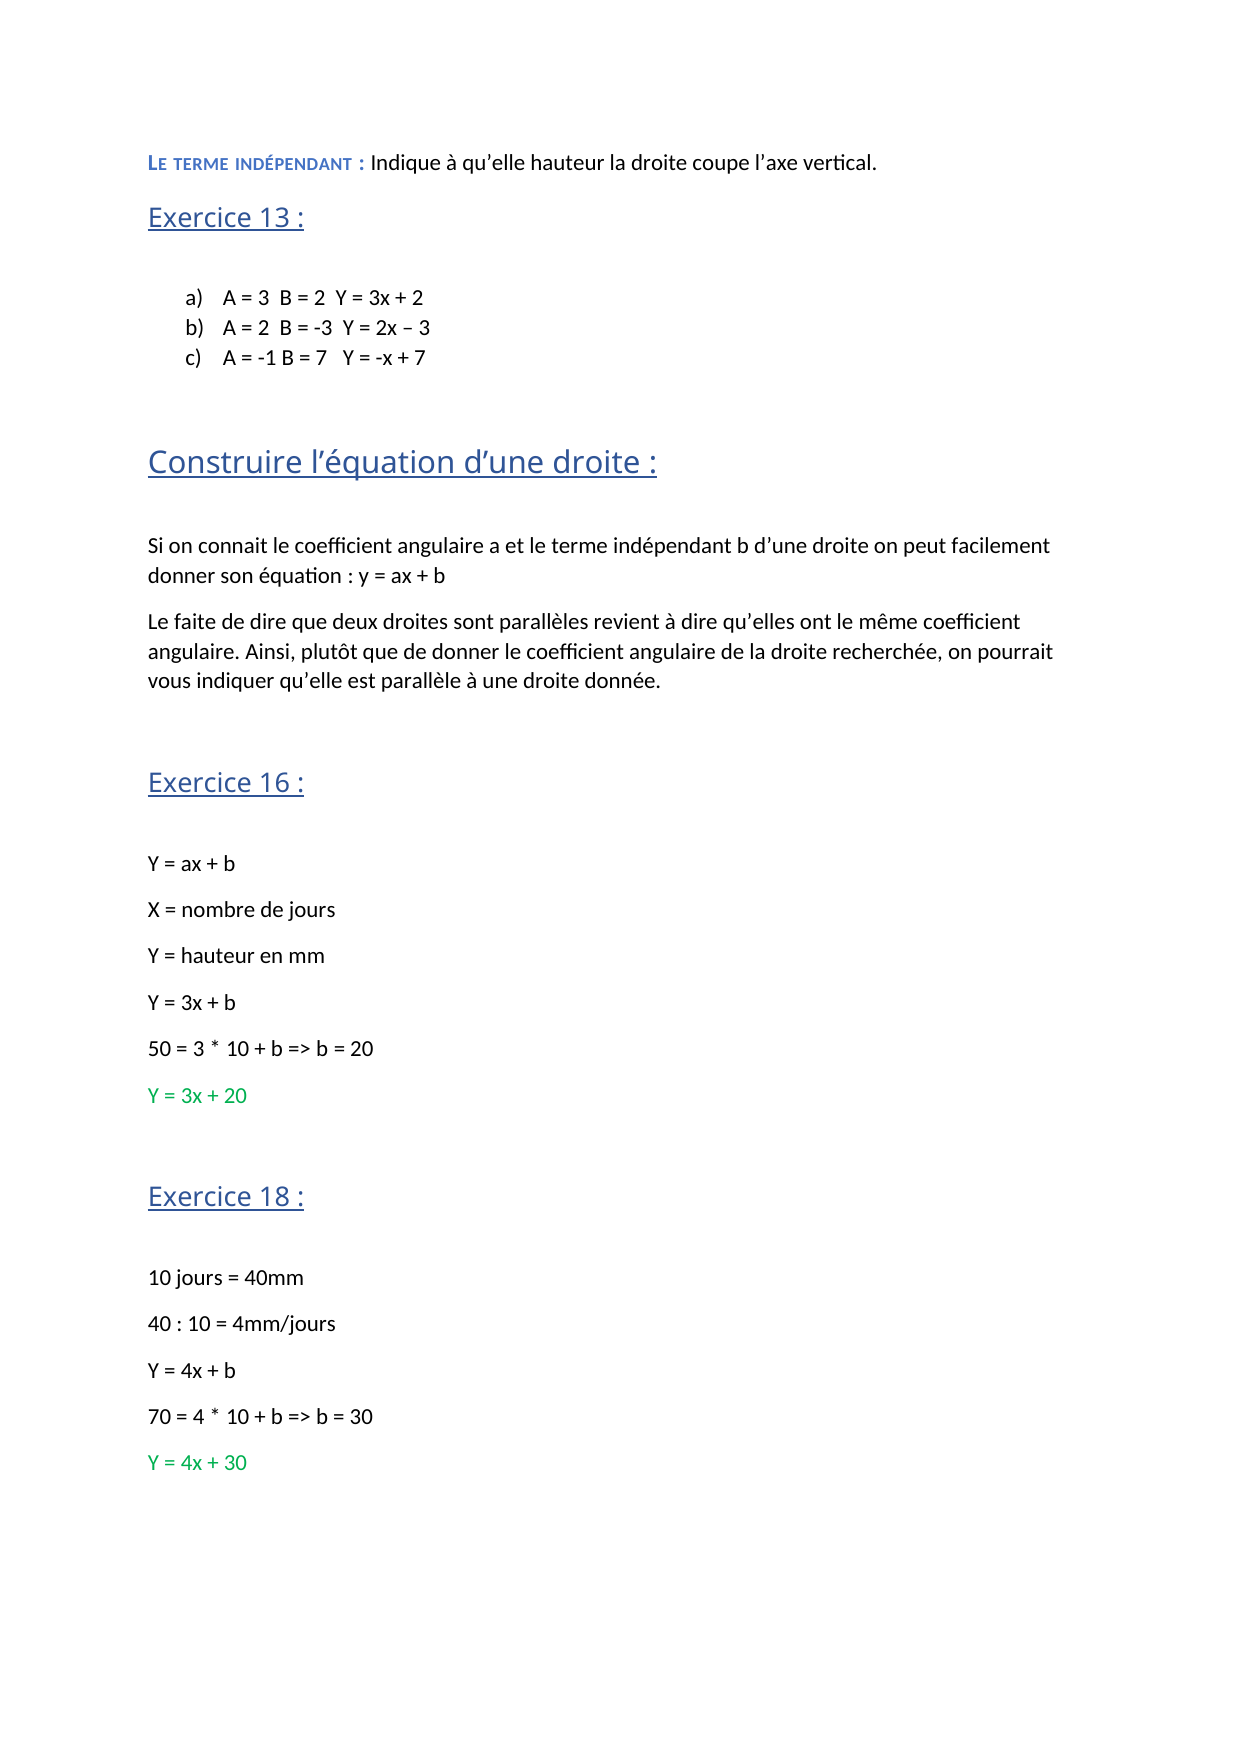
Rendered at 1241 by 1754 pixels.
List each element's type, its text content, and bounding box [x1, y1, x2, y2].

text Y = 4x + b [148, 1356, 1093, 1384]
text 50 = 3 * 10 + b => b = 20 [148, 1034, 1093, 1062]
text Le faite de dire que deux droites sont parallèles revient à dire qu’elles ont le même coefficient angulaire. Ainsi, plutôt que de donner le coefficient angulaire de la droite recherchée, on pourrait vous indiquer qu’elle est parallèle à une droite donnée. [148, 607, 1093, 695]
list A = 2 B = -3 Y = 2x – 3 [185, 313, 1093, 341]
text Le terme indépendant : Indique à qu’elle hauteur la droite coupe l’axe vertical. [148, 148, 1093, 176]
text 40 : 10 = 4mm/jours [148, 1309, 1093, 1337]
text Y = 3x + 20 [148, 1081, 1093, 1109]
text Y = 3x + b [148, 988, 1093, 1016]
subtitle Construire l’équation d’une droite : [148, 440, 1093, 482]
list A = -1 B = 7 Y = -x + 7 [185, 343, 1093, 371]
text Si on connait le coefficient angulaire a et le terme indépendant b d’une droite on peut facilement donner son équation : y = ax + b [148, 531, 1093, 589]
subtitle Exercice 18 : [148, 1178, 1093, 1214]
text Y = 4x + 30 [148, 1448, 1093, 1476]
text Y = hauteur en mm [148, 942, 1093, 970]
text 70 = 4 * 10 + b => b = 30 [148, 1402, 1093, 1430]
text X = nombre de jours [148, 895, 1093, 923]
subtitle Exercice 16 : [148, 763, 1093, 800]
text Y = ax + b [148, 849, 1093, 877]
text 10 jours = 40mm [148, 1263, 1093, 1291]
subtitle Exercice 13 : [148, 198, 1093, 235]
list A = 3 B = 2 Y = 3x + 2 [185, 283, 1093, 312]
